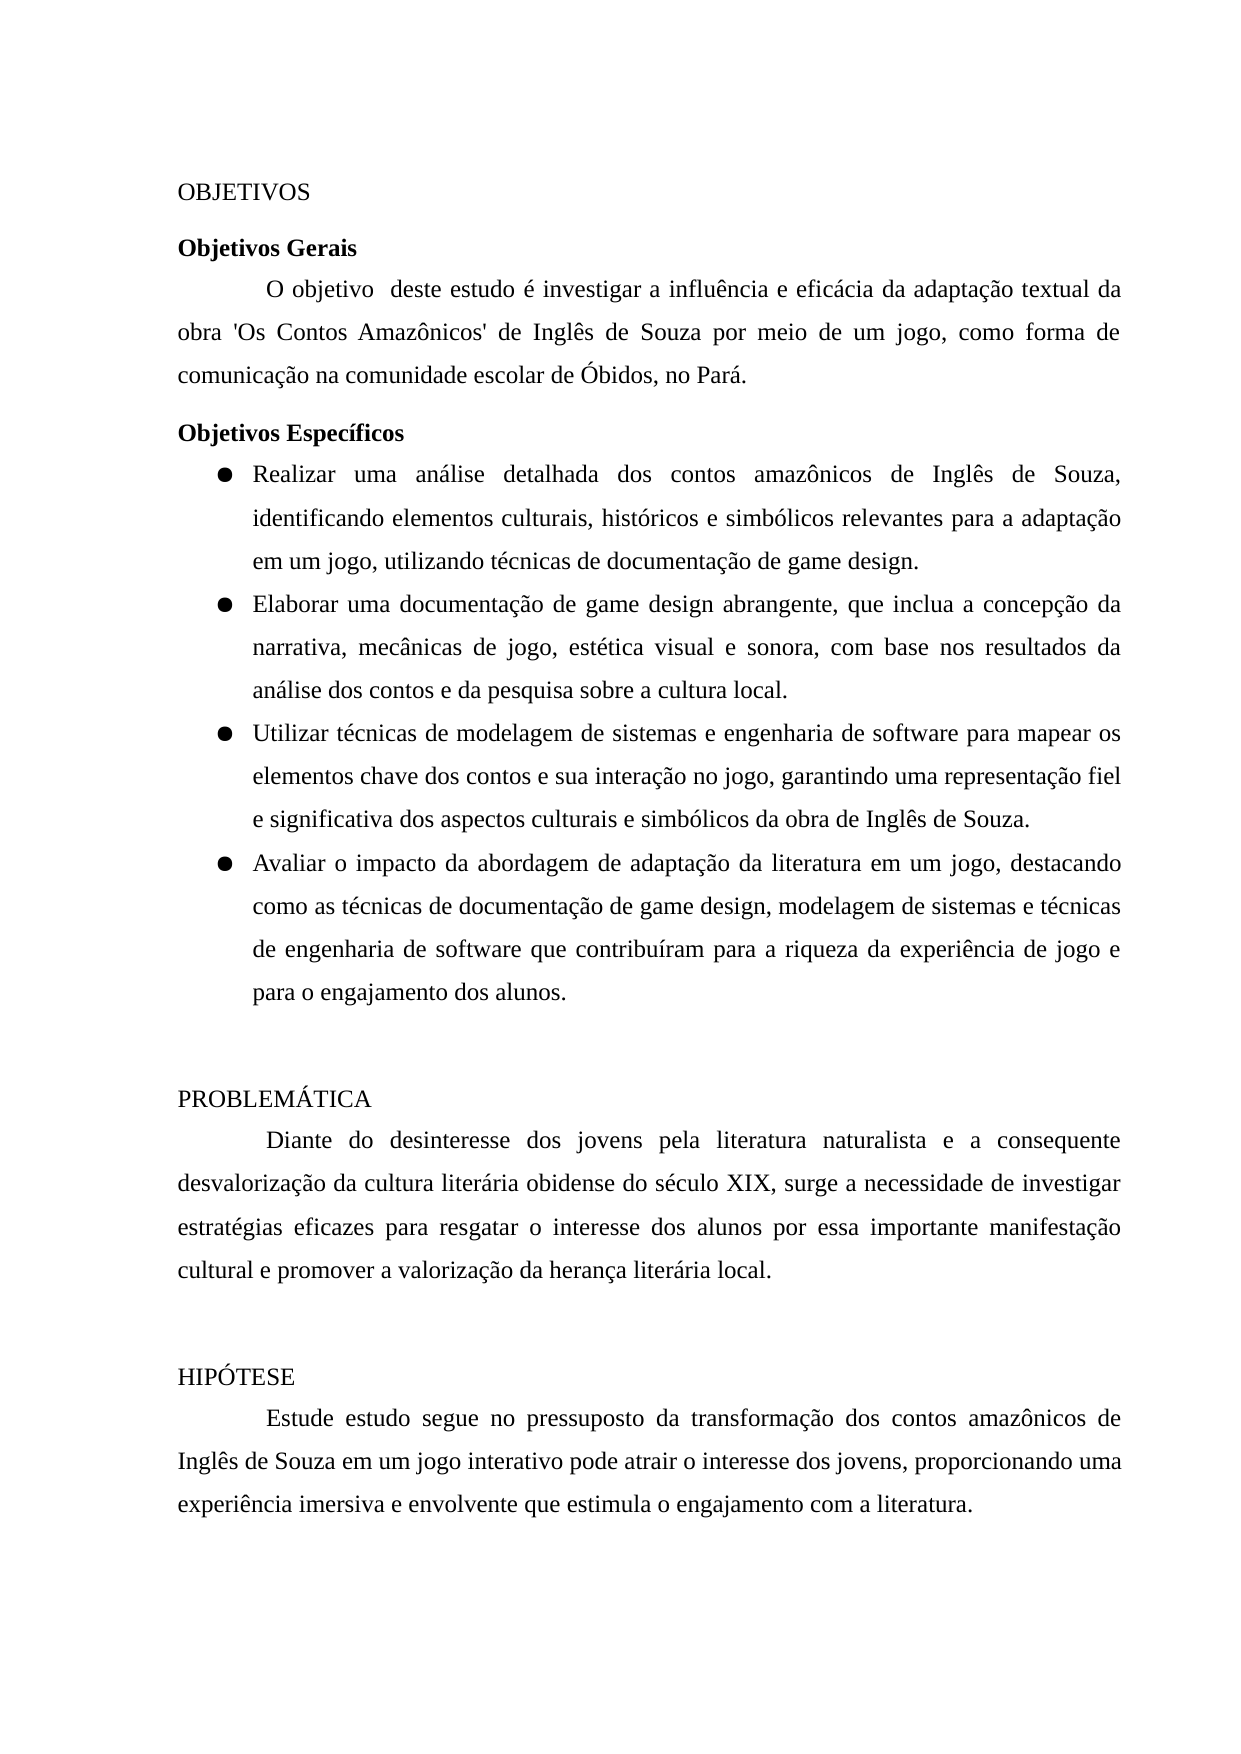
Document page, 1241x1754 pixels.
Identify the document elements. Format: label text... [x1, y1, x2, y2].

text O objetivo deste estudo é investigar a influência e eficácia da adaptação textual da obra 'Os Contos Amazônicos' de Inglês de Souza por meio de um jogo, como forma de comunicação na comunidade escolar de Óbidos, no Pará. [177, 274, 1122, 389]
subtitle OBJETIVOS [177, 177, 1122, 206]
subtitle PROBLEMÁTICA [177, 1084, 1122, 1113]
text Estude estudo segue no pressuposto da transformação dos contos amazônicos de Inglês de Souza em um jogo interativo pode atrair o interesse dos jovens, proporcionando uma experiência imersiva e envolvente que estimula o engajamento com a literatura. [177, 1403, 1122, 1518]
subtitle Objetivos Gerais [177, 233, 1122, 262]
list Realizar uma análise detalhada dos contos amazônicos de Inglês de Souza, identificando elementos culturais, históricos e simbólicos relevantes para a adaptação em um jogo, utilizando técnicas de documentação de game design. [215, 459, 1122, 574]
text Diante do desinteresse dos jovens pela literatura naturalista e a consequente desvalorização da cultura literária obidense do século XIX, surge a necessidade de investigar estratégias eficazes para resgatar o interesse dos alunos por essa importante manifestação cultural e promover a valorização da herança literária local. [177, 1125, 1122, 1283]
list Avaliar o impacto da abordagem de adaptação da literatura em um jogo, destacando como as técnicas de documentação de game design, modelagem de sistemas e técnicas de engenharia de software que contribuíram para a riqueza da experiência de jogo e para o engajamento dos alunos. [215, 848, 1122, 1006]
list Elaborar uma documentação de game design abrangente, que inclua a concepção da narrativa, mecânicas de jogo, estética visual e sonora, com base nos resultados da análise dos contos e da pesquisa sobre a cultura local. [215, 589, 1122, 704]
subtitle HIPÓTESE [177, 1362, 1122, 1391]
list Utilizar técnicas de modelagem de sistemas e engenharia de software para mapear os elementos chave dos contos e sua interação no jogo, garantindo uma representação fiel e significativa dos aspectos culturais e simbólicos da obra de Inglês de Souza. [215, 718, 1122, 833]
subtitle Objetivos Específicos [177, 418, 1122, 447]
